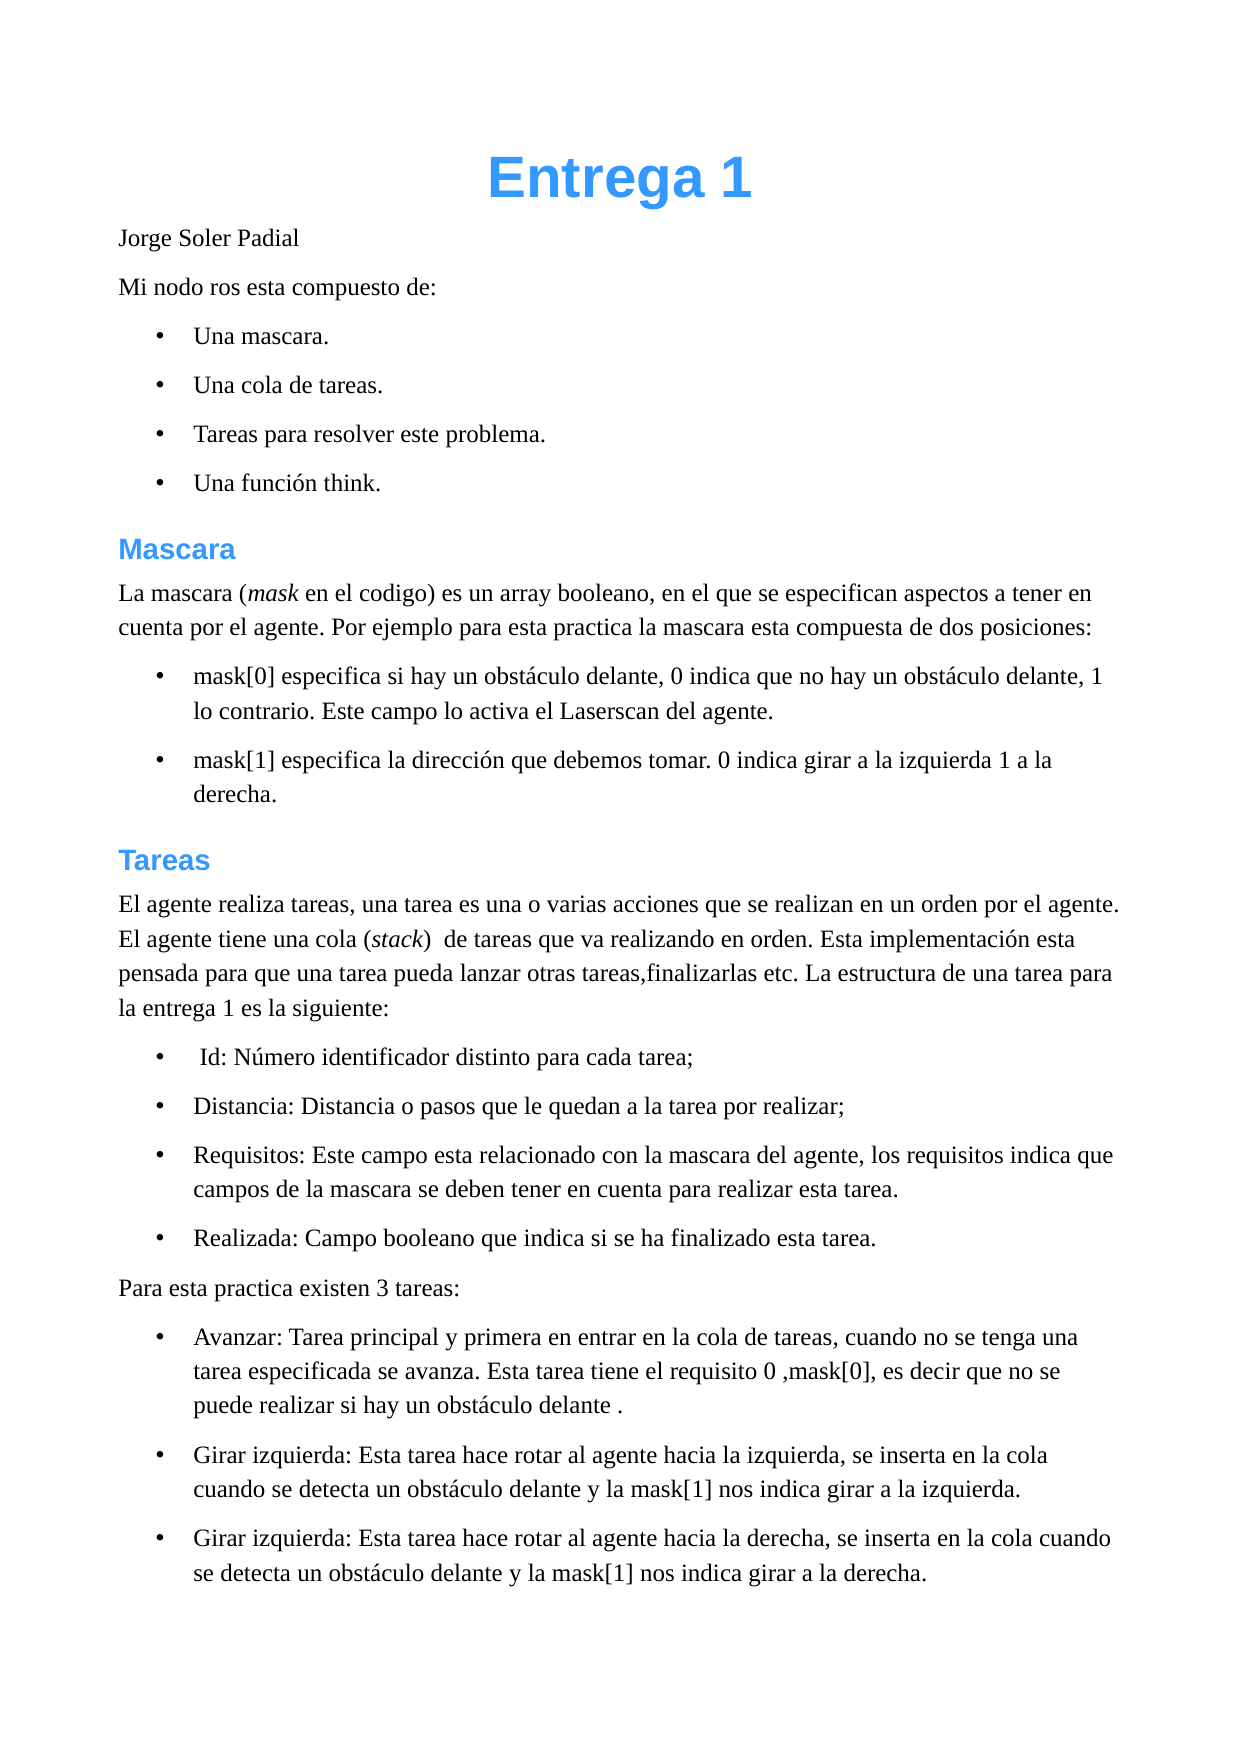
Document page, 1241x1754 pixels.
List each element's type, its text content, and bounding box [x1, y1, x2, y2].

list mask[1] especifica la dirección que debemos tomar. 0 indica girar a la izquierda 1 a la derecha. [156, 745, 1122, 808]
list Requisitos: Este campo esta relacionado con la mascara del agente, los requisitos indica que campos de la mascara se deben tener en cuenta para realizar esta tarea. [156, 1140, 1122, 1203]
list Una función think. [156, 468, 1122, 497]
text El agente realiza tareas, una tarea es una o varias acciones que se realizan en un orden por el agente. El agente tiene una cola (stack) de tareas que va realizando en orden. Esta implementación esta pensada para que una tarea pueda lanzar otras tareas,finalizarlas etc. La estructura de una tarea para la entrega 1 es la siguiente: [118, 889, 1122, 1022]
title Entrega 1 [118, 143, 1122, 210]
text Mi nodo ros esta compuesto de: [118, 272, 1122, 301]
list Girar izquierda: Esta tarea hace rotar al agente hacia la derecha, se inserta en la cola cuando se detecta un obstáculo delante y la mask[1] nos indica girar a la derecha. [156, 1523, 1122, 1586]
list Avanzar: Tarea principal y primera en entrar en la cola de tareas, cuando no se tenga una tarea especificada se avanza. Esta tarea tiene el requisito 0 ,mask[0], es decir que no se puede realizar si hay un obstáculo delante . [156, 1322, 1122, 1419]
text Jorge Soler Padial [118, 223, 1122, 251]
subtitle Tareas [118, 843, 1122, 877]
list Id: Número identificador distinto para cada tarea; [156, 1042, 1122, 1071]
list Una mascara. [156, 321, 1122, 349]
subtitle Mascara [118, 532, 1122, 565]
list Realizada: Campo booleano que indica si se ha finalizado esta tarea. [156, 1223, 1122, 1252]
list mask[0] especifica si hay un obstáculo delante, 0 indica que no hay un obstáculo delante, 1 lo contrario. Este campo lo activa el Laserscan del agente. [156, 661, 1122, 725]
text Para esta practica existen 3 tareas: [118, 1273, 1122, 1301]
list Tareas para resolver este problema. [156, 419, 1122, 448]
list Girar izquierda: Esta tarea hace rotar al agente hacia la izquierda, se inserta en la cola cuando se detecta un obstáculo delante y la mask[1] nos indica girar a la izquierda. [156, 1440, 1122, 1503]
list Una cola de tareas. [156, 370, 1122, 399]
text La mascara (mask en el codigo) es un array booleano, en el que se especifican aspectos a tener en cuenta por el agente. Por ejemplo para esta practica la mascara esta compuesta de dos posiciones: [118, 578, 1122, 641]
list Distancia: Distancia o pasos que le quedan a la tarea por realizar; [156, 1091, 1122, 1120]
